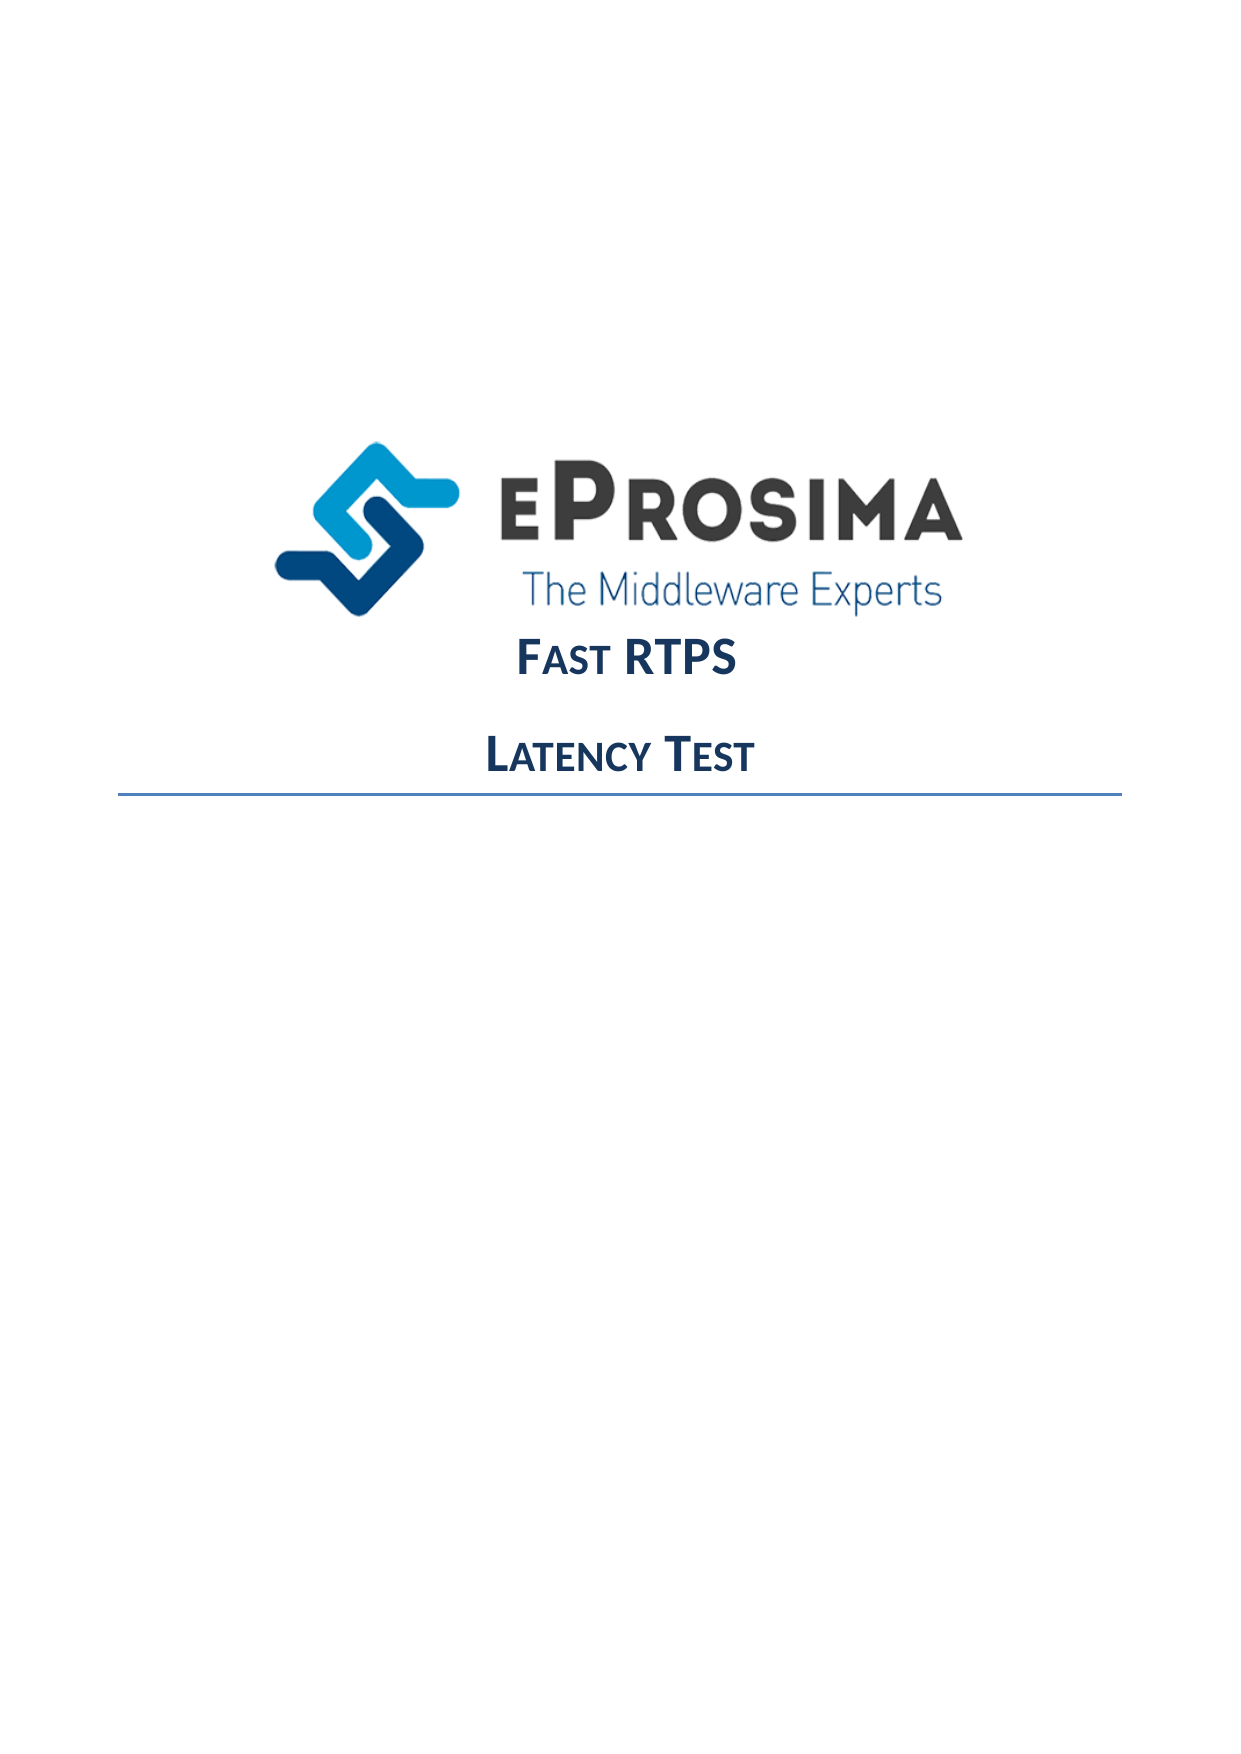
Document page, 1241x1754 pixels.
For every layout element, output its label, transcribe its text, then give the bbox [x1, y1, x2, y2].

title Latency Test [118, 719, 1122, 793]
picture [272, 440, 969, 622]
title Fast RTPS [118, 441, 1122, 688]
